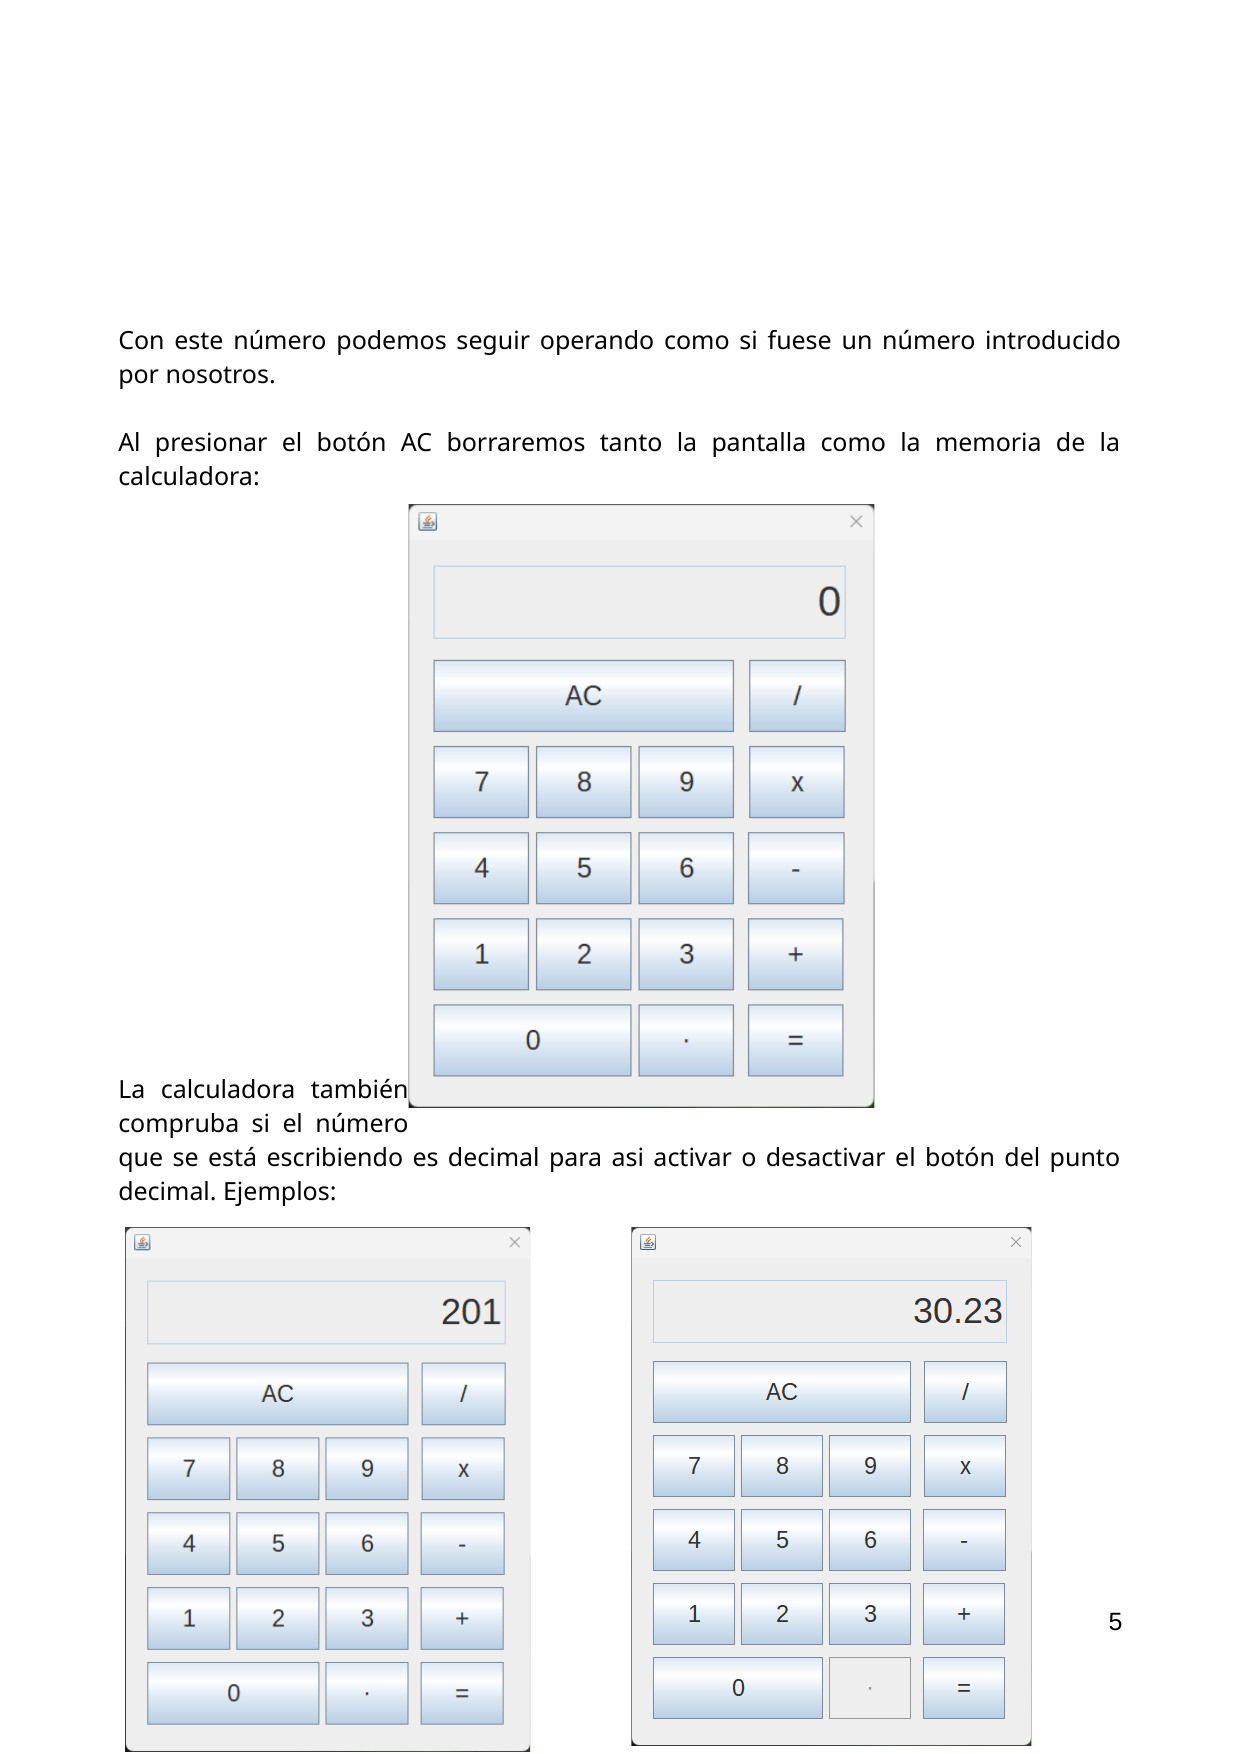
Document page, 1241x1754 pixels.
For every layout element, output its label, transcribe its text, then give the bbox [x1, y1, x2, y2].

text Al presionar el botón AC borraremos tanto la pantalla como la memoria de la calculadora: [118, 425, 1122, 493]
picture [125, 1227, 531, 1752]
picture [631, 1227, 1032, 1746]
picture [408, 504, 875, 1108]
text Con este número podemos seguir operando como si fuese un número introducido por nosotros. [118, 322, 1122, 391]
text La calculadora también compruba si el número que se está escribiendo es decimal para asi activar o desactivar el botón del punto decimal. Ejemplos: [118, 1072, 1122, 1208]
